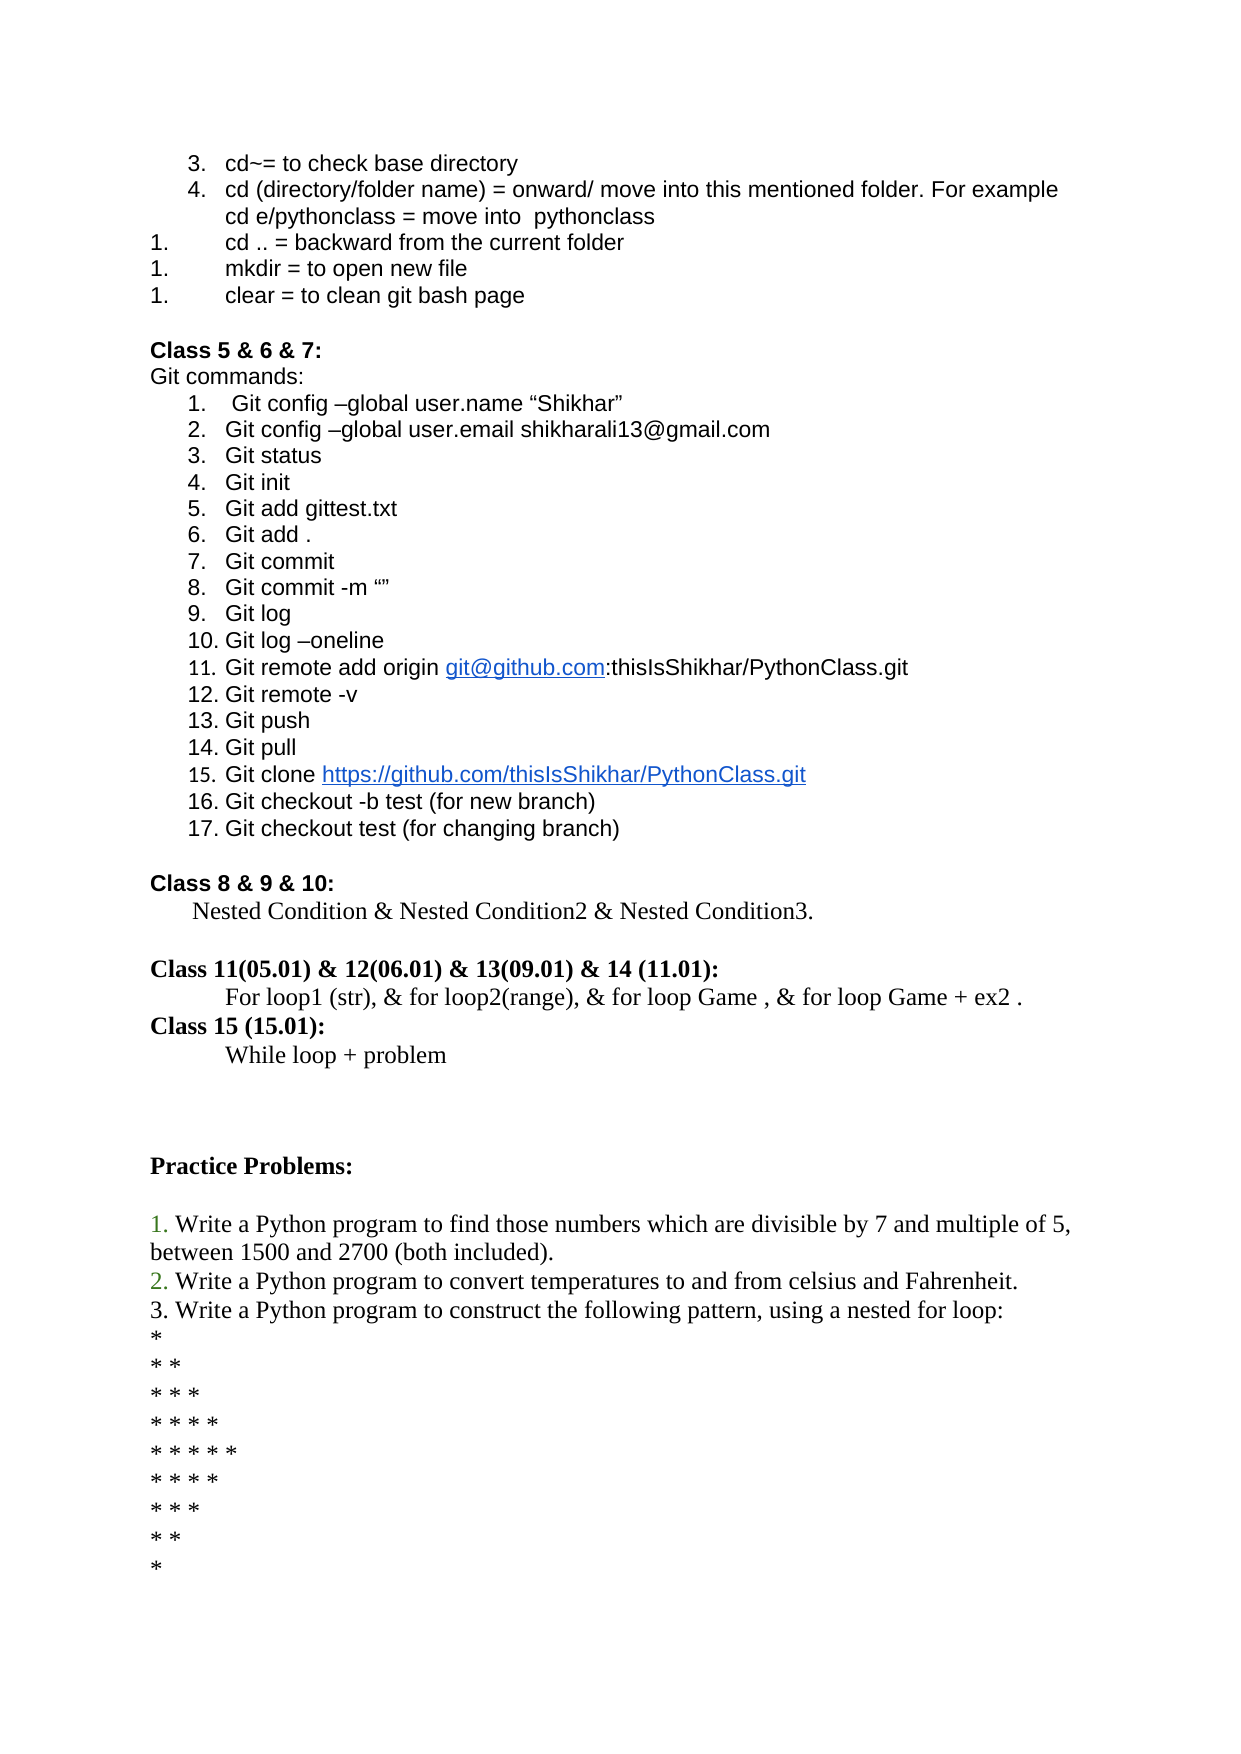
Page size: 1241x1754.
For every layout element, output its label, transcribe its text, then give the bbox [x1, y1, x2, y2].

text Class 15 (15.01): [150, 1011, 1090, 1040]
list Git checkout test (for changing branch) [187, 814, 1090, 841]
list mkdir = to open new file [150, 255, 1090, 282]
text 2. Write a Python program to convert temperatures to and from celsius and Fahrenheit. [150, 1266, 1090, 1295]
list Git push [187, 707, 1090, 734]
list Git pull [187, 734, 1090, 760]
text * [150, 1324, 1090, 1352]
list Git clone https://github.com/thisIsShikhar/PythonClass.git [187, 760, 1090, 788]
list Git add gittest.txt [187, 495, 1090, 521]
text Practice Problems: [150, 1151, 1090, 1180]
text Nested Condition & Nested Condition2 & Nested Condition3. [150, 896, 1090, 925]
text * [150, 1554, 1090, 1582]
text 3. Write a Python program to construct the following pattern, using a nested for loop: [150, 1295, 1090, 1324]
text 1. Write a Python program to find those numbers which are divisible by 7 and multiple of 5, between 1500 and 2700 (both included). [150, 1209, 1090, 1266]
list Git status [187, 442, 1090, 469]
list Git add . [187, 521, 1090, 548]
text Class 11(05.01) & 12(06.01) & 13(09.01) & 14 (11.01): [150, 954, 1090, 982]
list Git commit [187, 548, 1090, 574]
text While loop + problem [150, 1040, 1090, 1069]
text For loop1 (str), & for loop2(range), & for loop Game , & for loop Game + ex2 . [150, 982, 1090, 1011]
list Git config –global user.email shikharali13@gmail.com [187, 416, 1090, 442]
text * * * * [150, 1410, 1090, 1439]
list Git remote add origin git@github.com:thisIsShikhar/PythonClass.git [187, 653, 1090, 681]
text Git commands: [150, 363, 1090, 389]
list Git remote -v [187, 681, 1090, 707]
list cd (directory/folder name) = onward/ move into this mentioned folder. For example [187, 176, 1090, 203]
text * * * * * [150, 1439, 1090, 1467]
list Git init [187, 469, 1090, 495]
text * * * * [150, 1467, 1090, 1496]
list Git log –oneline [187, 627, 1090, 653]
text * * * [150, 1496, 1090, 1525]
list cd .. = backward from the current folder [150, 229, 1090, 255]
list Git config –global user.name “Shikhar” [187, 389, 1090, 416]
text * * [150, 1525, 1090, 1554]
text Class 5 & 6 & 7: [150, 337, 1090, 363]
list Git checkout -b test (for new branch) [187, 788, 1090, 814]
list cd~= to check base directory [187, 150, 1090, 176]
list Git commit -m “” [187, 574, 1090, 600]
list Git log [187, 600, 1090, 627]
text Class 8 & 9 & 10: [150, 870, 1090, 896]
text * * [150, 1352, 1090, 1381]
text cd e/pythonclass = move into pythonclass [225, 203, 1090, 229]
text * * * [150, 1381, 1090, 1410]
list clear = to clean git bash page [150, 282, 1090, 308]
